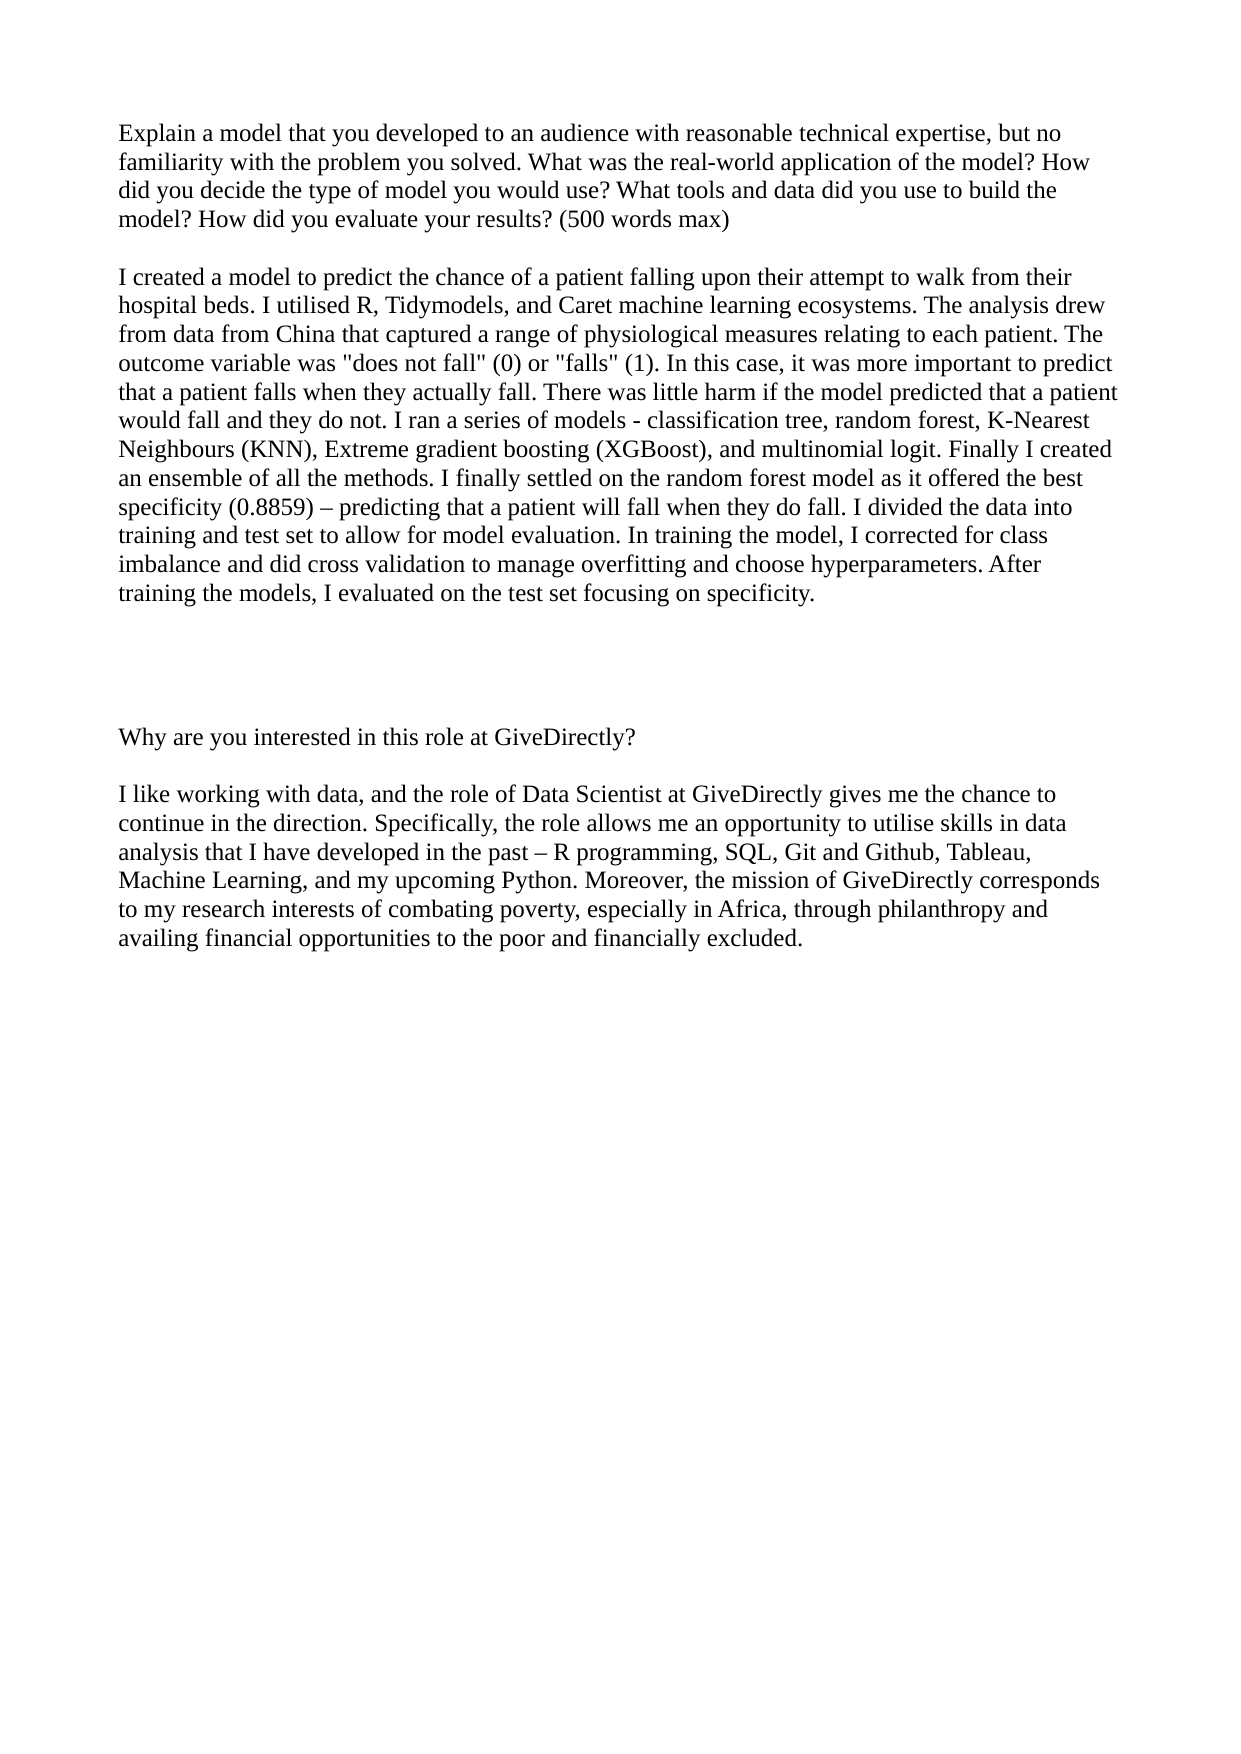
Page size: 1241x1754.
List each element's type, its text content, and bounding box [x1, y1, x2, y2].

text I created a model to predict the chance of a patient falling upon their attempt to walk from their hospital beds. I utilised R, Tidymodels, and Caret machine learning ecosystems. The analysis drew from data from China that captured a range of physiological measures relating to each patient. The outcome variable was "does not fall" (0) or "falls" (1). In this case, it was more important to predict that a patient falls when they actually fall. There was little harm if the model predicted that a patient would fall and they do not. I ran a series of models - classification tree, random forest, K-Nearest Neighbours (KNN), Extreme gradient boosting (XGBoost), and multinomial logit. Finally I created an ensemble of all the methods. I finally settled on the random forest model as it offered the best specificity (0.8859) – predicting that a patient will fall when they do fall. I divided the data into training and test set to allow for model evaluation. In training the model, I corrected for class imbalance and did cross validation to manage overfitting and choose hyperparameters. After training the models, I evaluated on the test set focusing on specificity. [118, 262, 1122, 607]
text Explain a model that you developed to an audience with reasonable technical expertise, but no familiarity with the problem you solved. What was the real-world application of the model? How did you decide the type of model you would use? What tools and data did you use to build the model? How did you evaluate your results? (500 words max) [118, 118, 1122, 233]
text Why are you interested in this role at GiveDirectly? [118, 722, 1122, 751]
text I like working with data, and the role of Data Scientist at GiveDirectly gives me the chance to continue in the direction. Specifically, the role allows me an opportunity to utilise skills in data analysis that I have developed in the past – R programming, SQL, Git and Github, Tableau, Machine Learning, and my upcoming Python. Moreover, the mission of GiveDirectly corresponds to my research interests of combating poverty, especially in Africa, through philanthropy and availing financial opportunities to the poor and financially excluded. [118, 779, 1122, 952]
